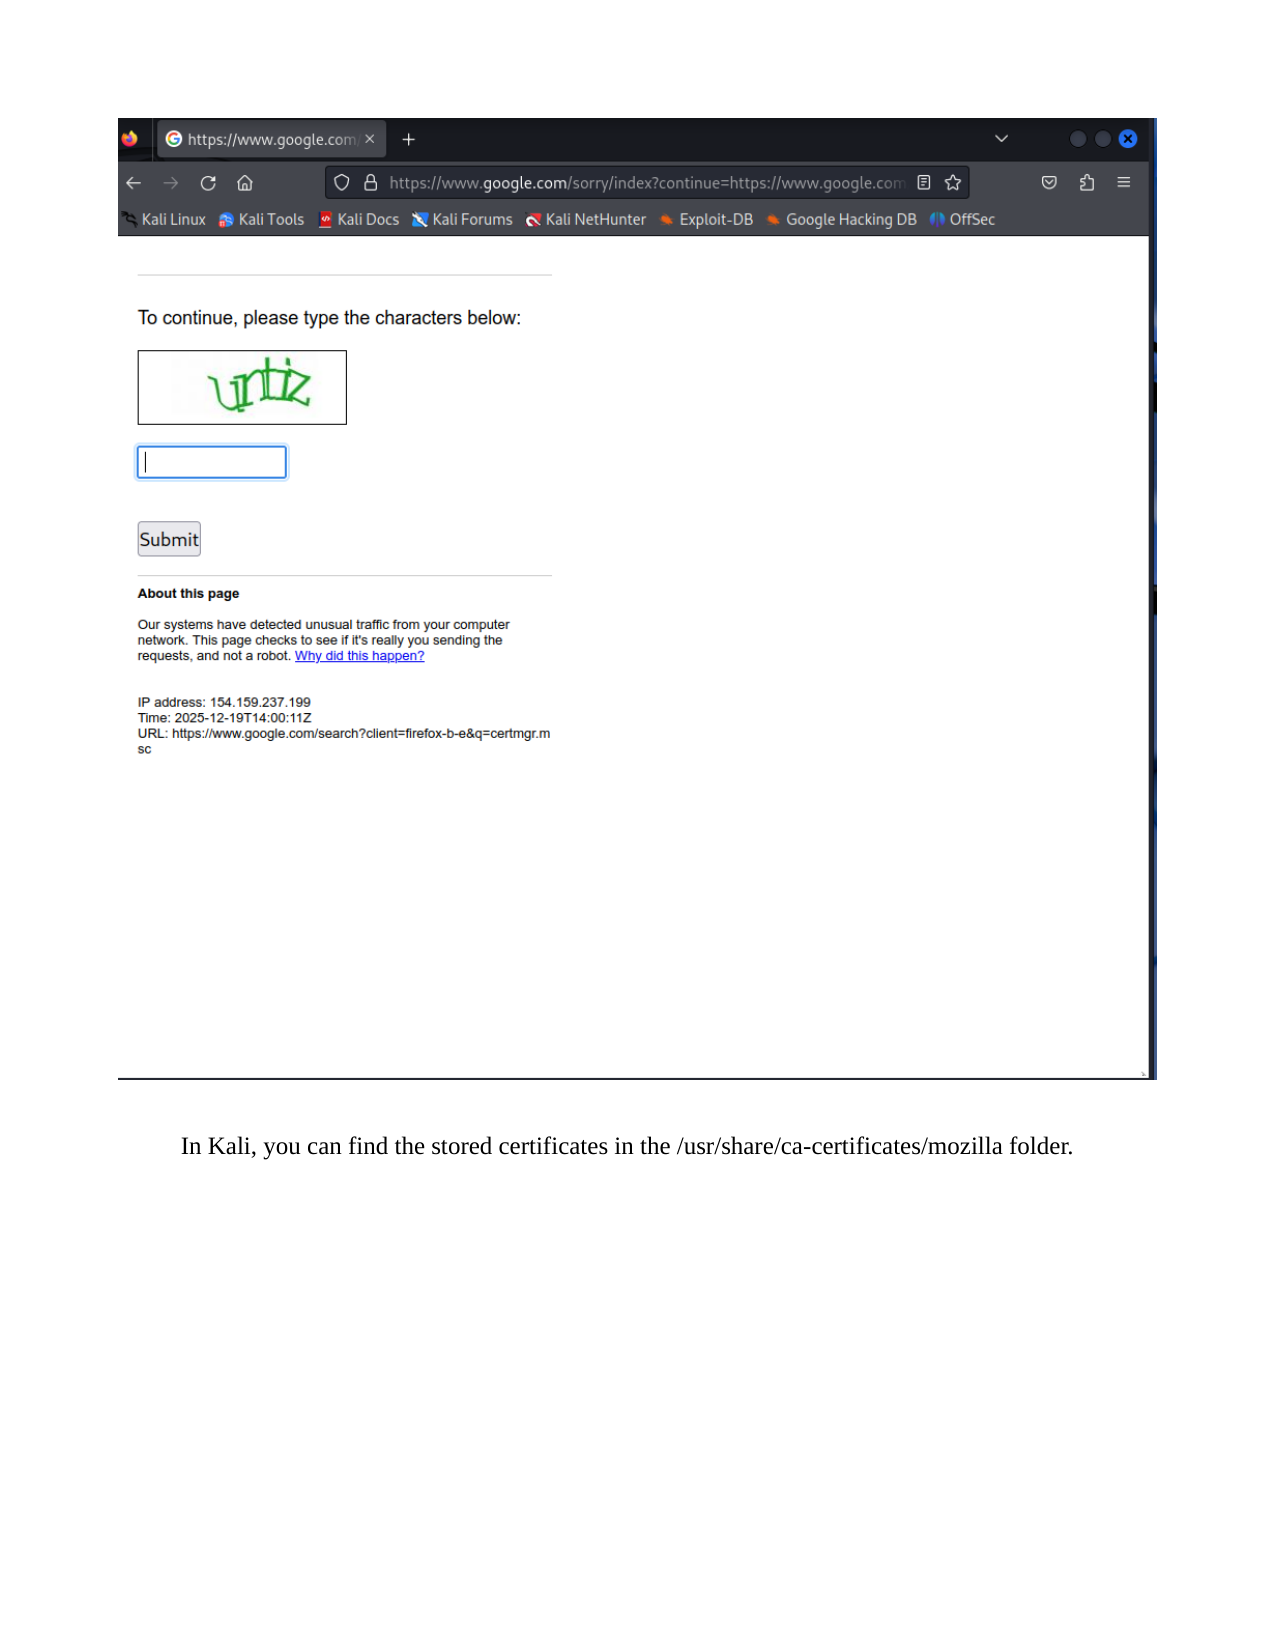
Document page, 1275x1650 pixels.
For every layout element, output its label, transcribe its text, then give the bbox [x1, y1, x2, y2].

text In Kali, you can find the stored certificates in the /usr/share/ca-certificates/mozilla folder. [181, 1131, 1157, 1160]
picture [118, 118, 1157, 1080]
